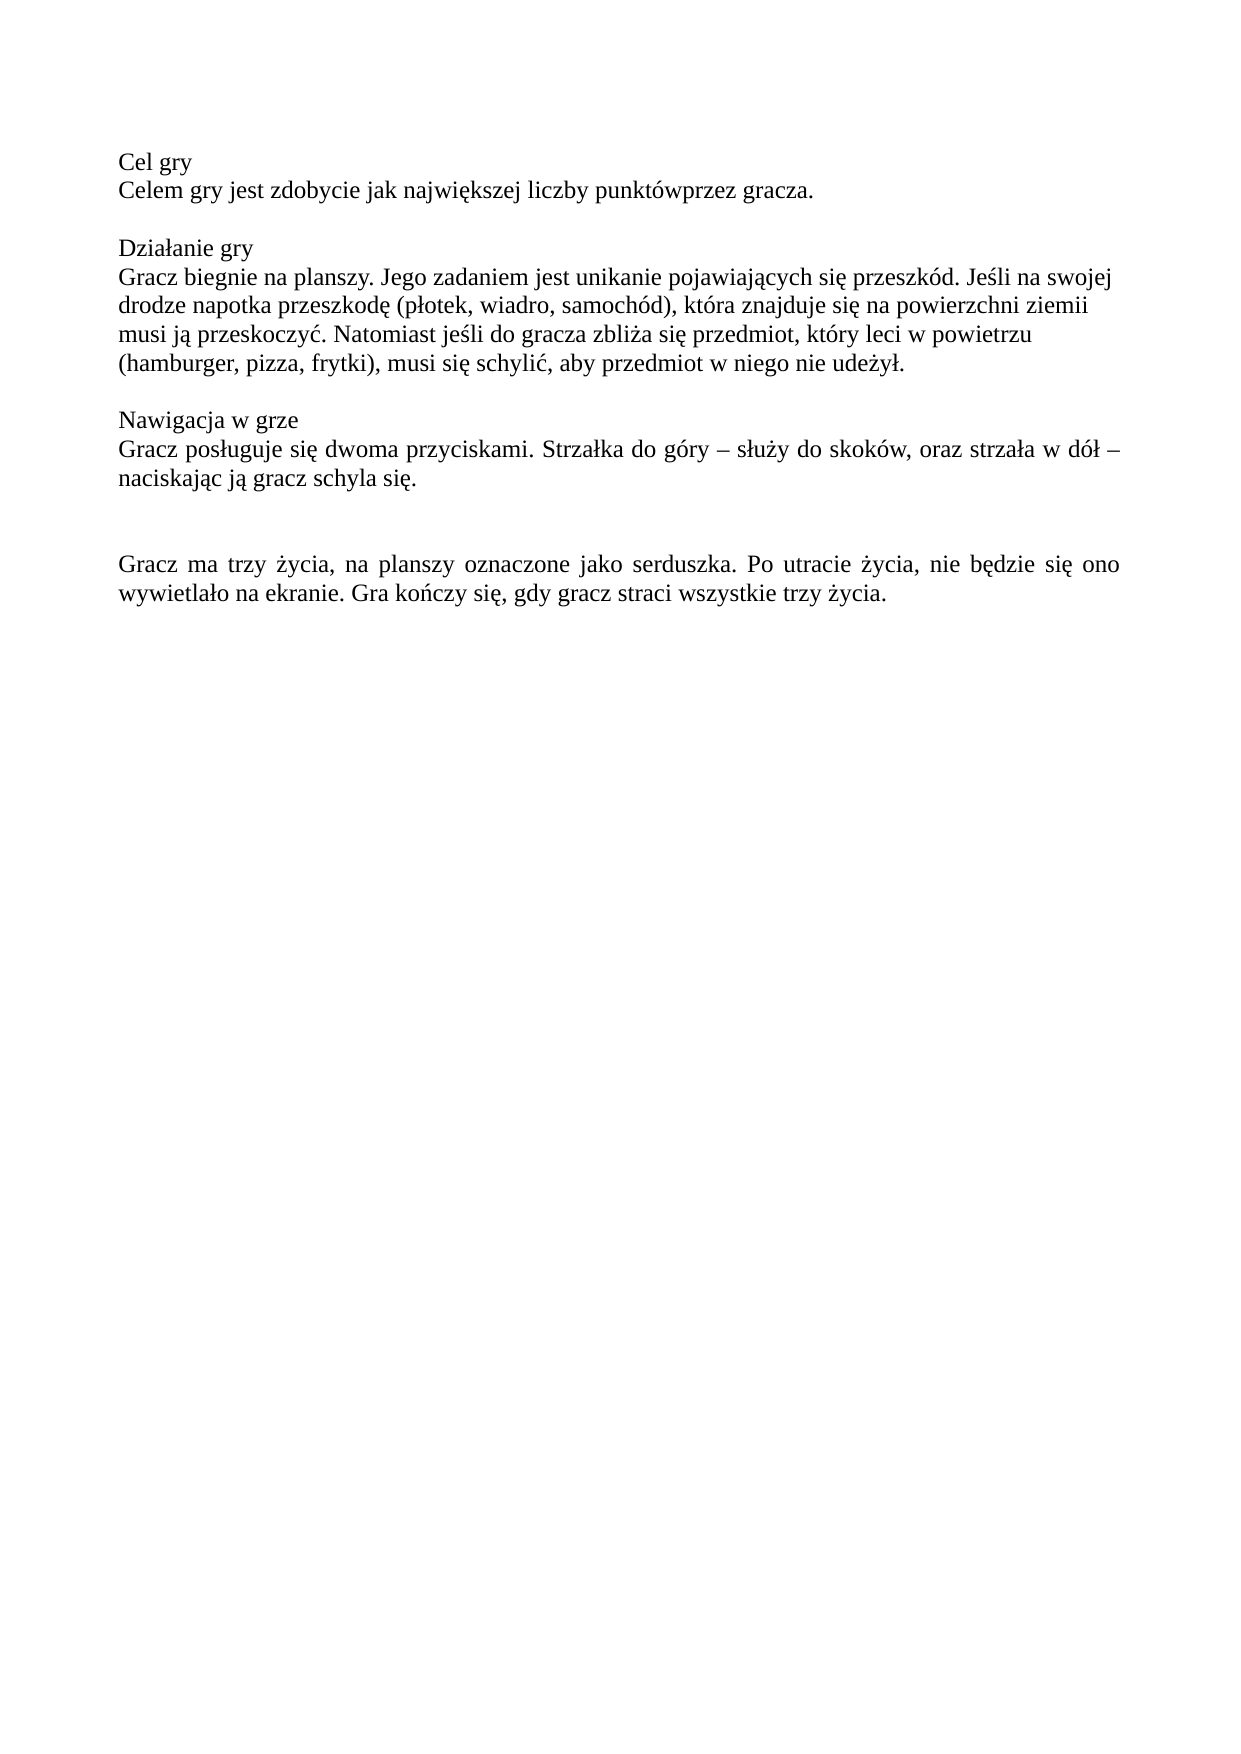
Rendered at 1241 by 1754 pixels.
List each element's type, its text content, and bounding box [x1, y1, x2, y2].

text Nawigacja w grze [118, 406, 1122, 434]
text Gracz ma trzy życia, na planszy oznaczone jako serduszka. Po utracie życia, nie będzie się ono wywietlało na ekranie. Gra kończy się, gdy gracz straci wszystkie trzy życia. [118, 549, 1122, 607]
text Działanie gry [118, 233, 1122, 262]
text Gracz posługuje się dwoma przyciskami. Strzałka do góry – służy do skoków, oraz strzała w dół – naciskając ją gracz schyla się. [118, 434, 1122, 492]
text Celem gry jest zdobycie jak największej liczby punktówprzez gracza. [118, 176, 1122, 204]
text Gracz biegnie na planszy. Jego zadaniem jest unikanie pojawiających się przeszkód. Jeśli na swojej drodze napotka przeszkodę (płotek, wiadro, samochód), która znajduje się na powierzchni ziemii musi ją przeskoczyć. Natomiast jeśli do gracza zbliża się przedmiot, który leci w powietrzu (hamburger, pizza, frytki), musi się schylić, aby przedmiot w niego nie udeżył. [118, 262, 1122, 377]
text Cel gry [118, 147, 1122, 176]
